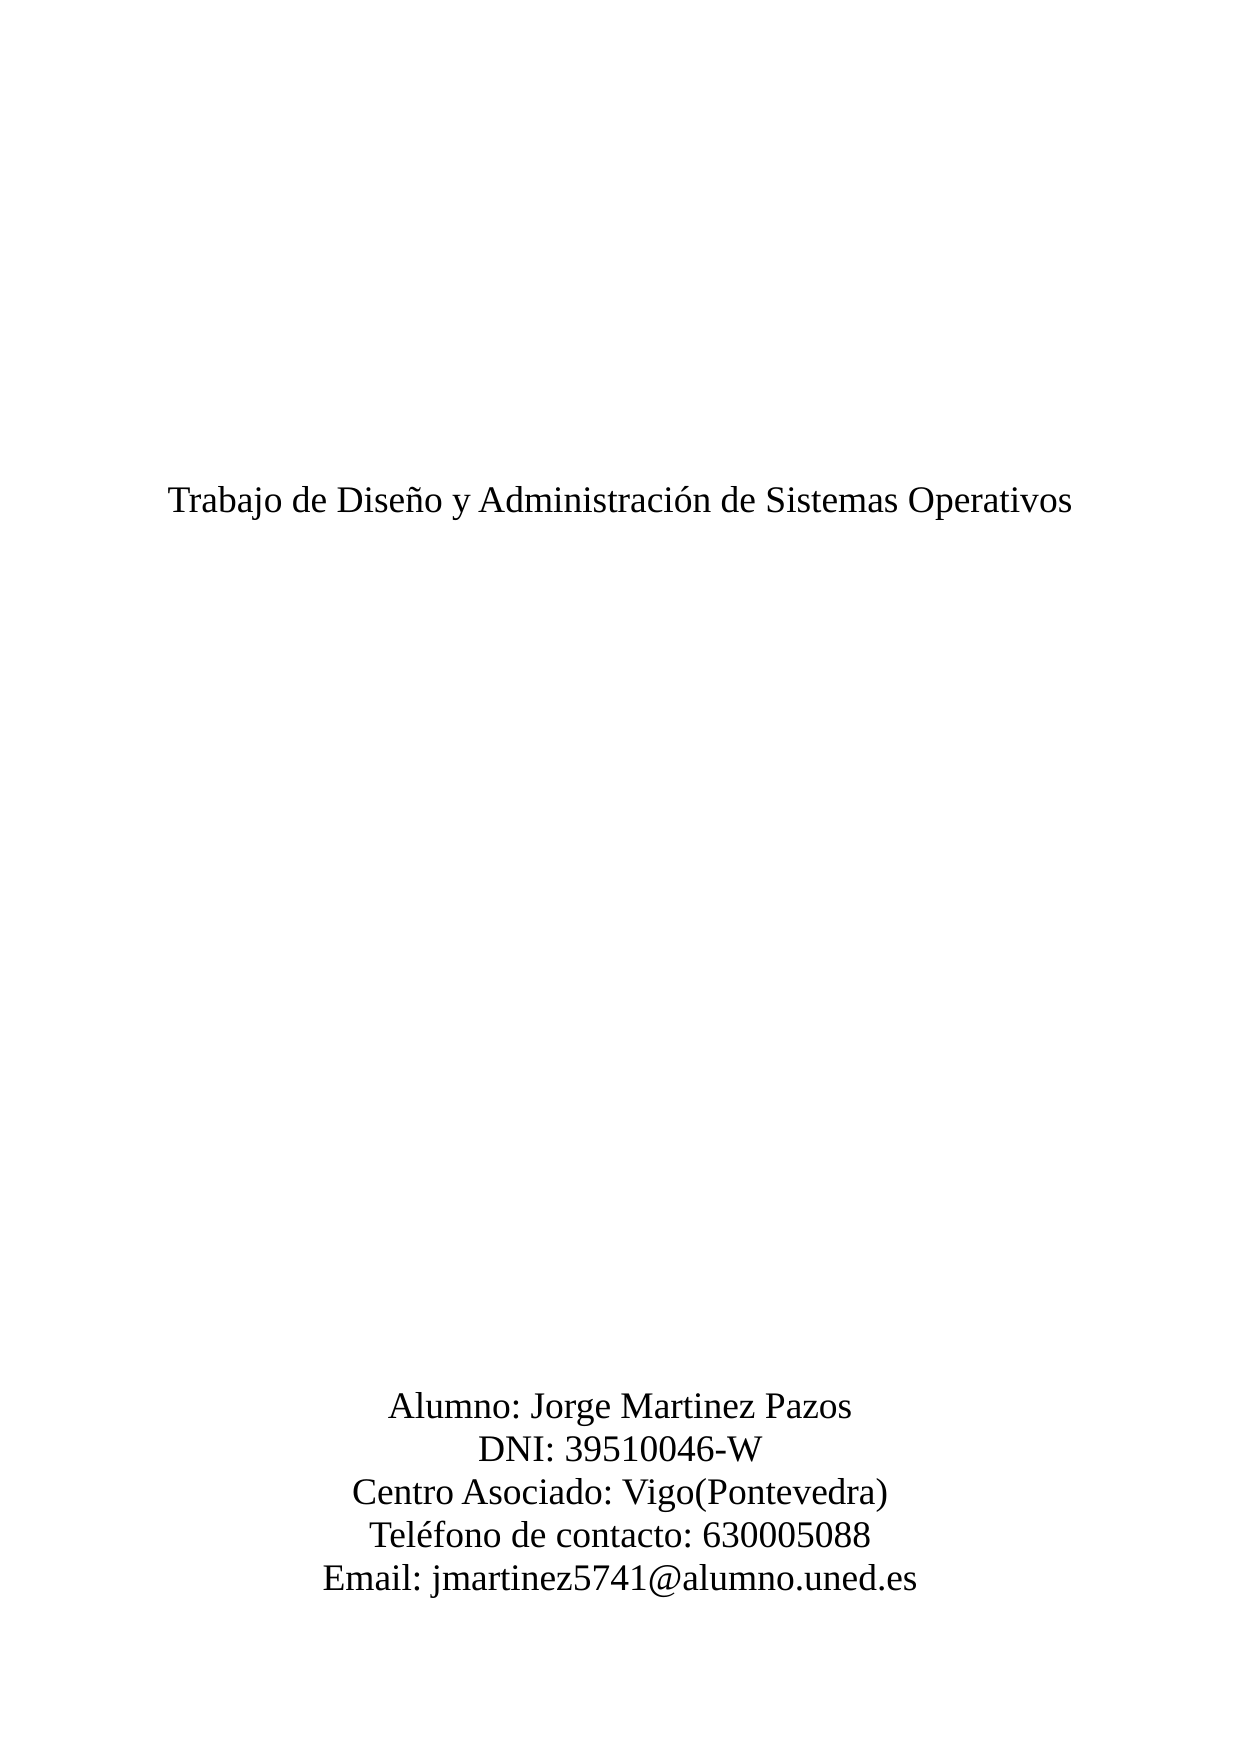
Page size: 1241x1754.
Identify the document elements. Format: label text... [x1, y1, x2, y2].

text Email: jmartinez5741@alumno.uned.es [118, 1556, 1122, 1599]
text DNI: 39510046-W [118, 1426, 1122, 1469]
text Centro Asociado: Vigo(Pontevedra) [118, 1469, 1122, 1512]
text Alumno: Jorge Martinez Pazos [118, 1383, 1122, 1426]
text Teléfono de contacto: 630005088 [118, 1512, 1122, 1556]
text Trabajo de Diseño y Administración de Sistemas Operativos [118, 477, 1122, 521]
